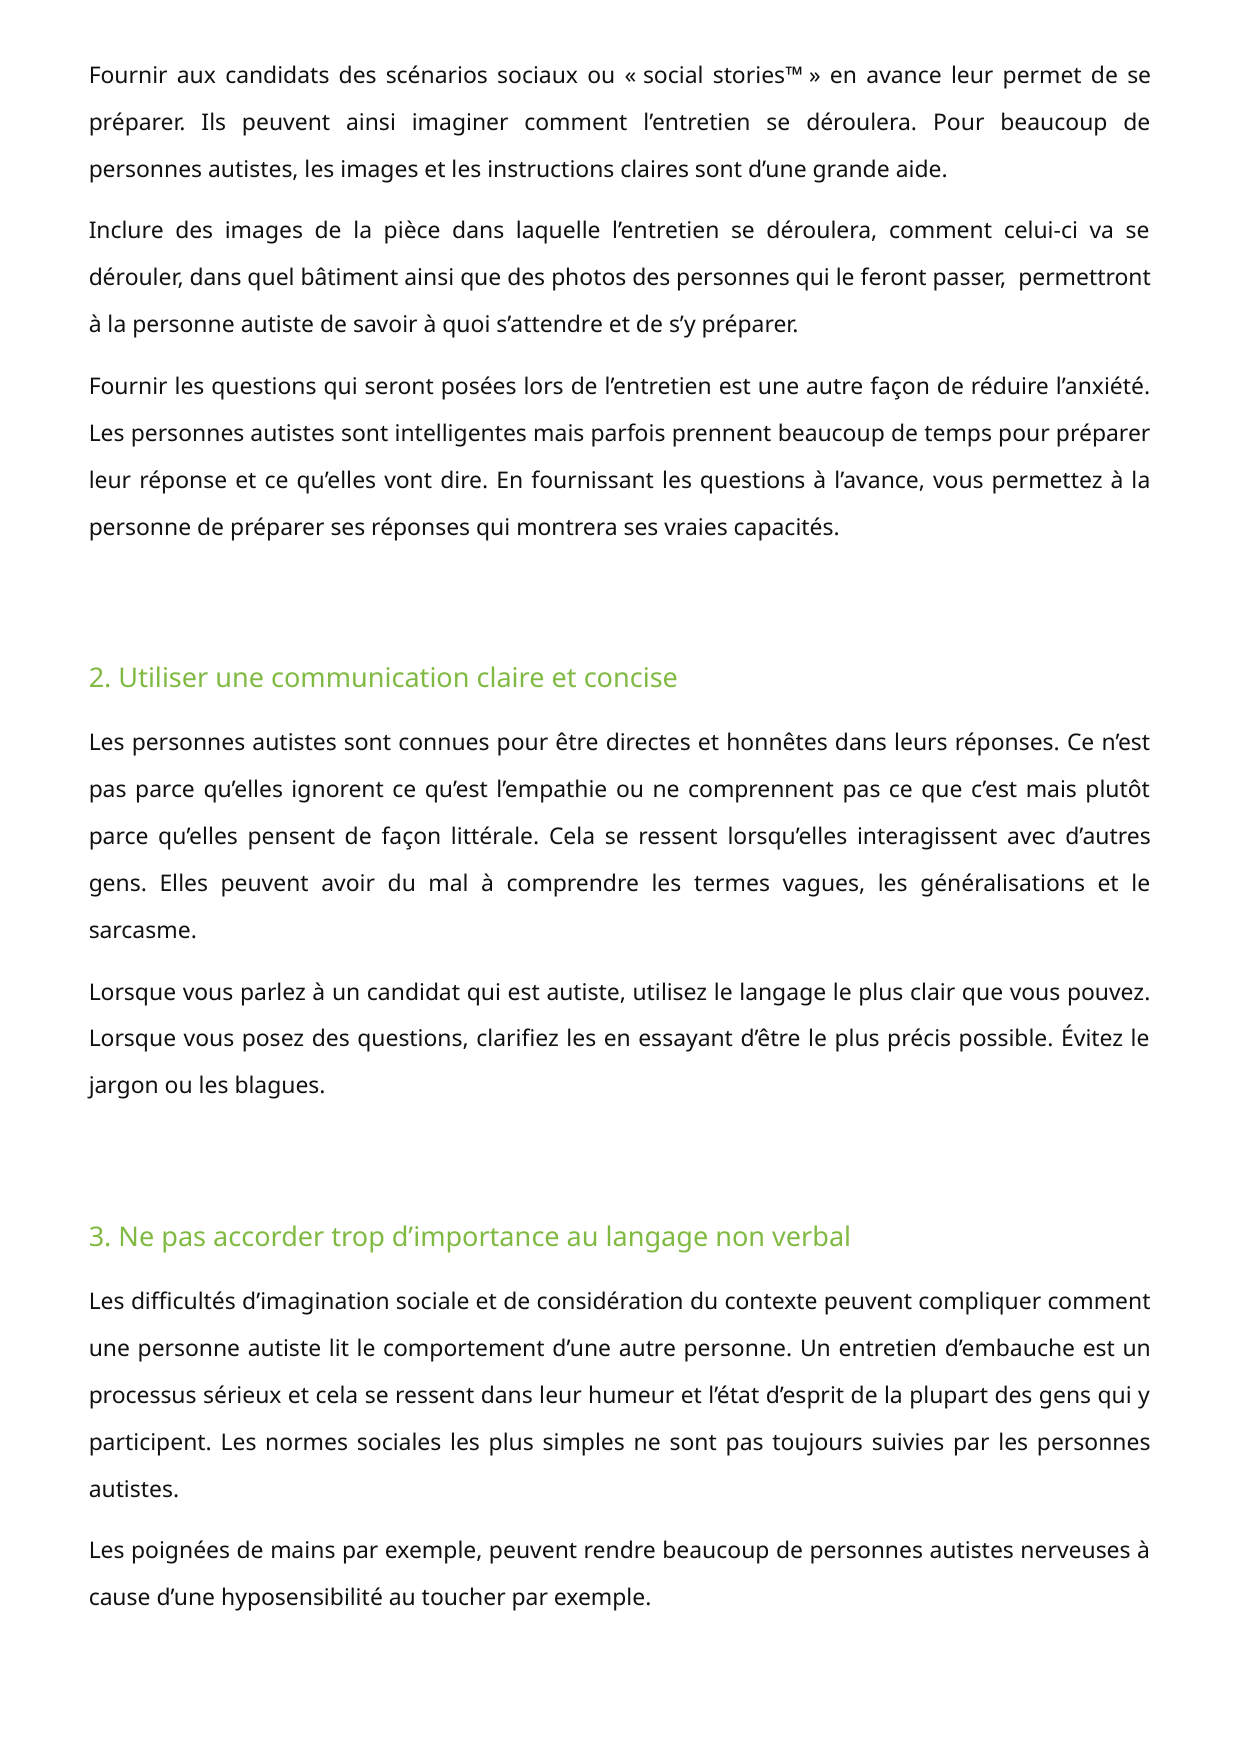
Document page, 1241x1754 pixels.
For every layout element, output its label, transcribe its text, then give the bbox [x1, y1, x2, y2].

text Inclure des images de la pièce dans laquelle l’entretien se déroulera, comment celui-ci va se dérouler, dans quel bâtiment ainsi que des photos des personnes qui le feront passer, permettront à la personne autiste de savoir à quoi s’attendre et de s’y préparer. [88, 214, 1152, 339]
subtitle 2. Utiliser une communication claire et concise [88, 659, 1152, 696]
text Les poignées de mains par exemple, peuvent rendre beaucoup de personnes autistes nerveuses à cause d’une hyposensibilité au toucher par exemple. [88, 1534, 1152, 1612]
text Les difficultés d’imagination sociale et de considération du contexte peuvent compliquer comment une personne autiste lit le comportement d’une autre personne. Un entretien d’embauche est un processus sérieux et cela se ressent dans leur humeur et l’état d’esprit de la plupart des gens qui y participent. Les normes sociales les plus simples ne sont pas toujours suivies par les personnes autistes. [88, 1285, 1152, 1504]
subtitle 3. Ne pas accorder trop d’importance au langage non verbal [88, 1217, 1152, 1254]
text Fournir les questions qui seront posées lors de l’entretien est une autre façon de réduire l’anxiété. Les personnes autistes sont intelligentes mais parfois prennent beaucoup de temps pour préparer leur réponse et ce qu’elles vont dire. En fournissant les questions à l’avance, vous permettez à la personne de préparer ses réponses qui montrera ses vraies capacités. [88, 370, 1152, 542]
text Les personnes autistes sont connues pour être directes et honnêtes dans leurs réponses. Ce n’est pas parce qu’elles ignorent ce qu’est l’empathie ou ne comprennent pas ce que c’est mais plutôt parce qu’elles pensent de façon littérale. Cela se ressent lorsqu’elles interagissent avec d’autres gens. Elles peuvent avoir du mal à comprendre les termes vagues, les généralisations et le sarcasme. [88, 726, 1152, 945]
text Fournir aux candidats des scénarios sociaux ou « social stories™ » en avance leur permet de se préparer. Ils peuvent ainsi imaginer comment l’entretien se déroulera. Pour beaucoup de personnes autistes, les images et les instructions claires sont d’une grande aide. [88, 59, 1152, 184]
text Lorsque vous parlez à un candidat qui est autiste, utilisez le langage le plus clair que vous pouvez. Lorsque vous posez des questions, clarifiez les en essayant d’être le plus précis possible. Évitez le jargon ou les blagues. [88, 976, 1152, 1101]
